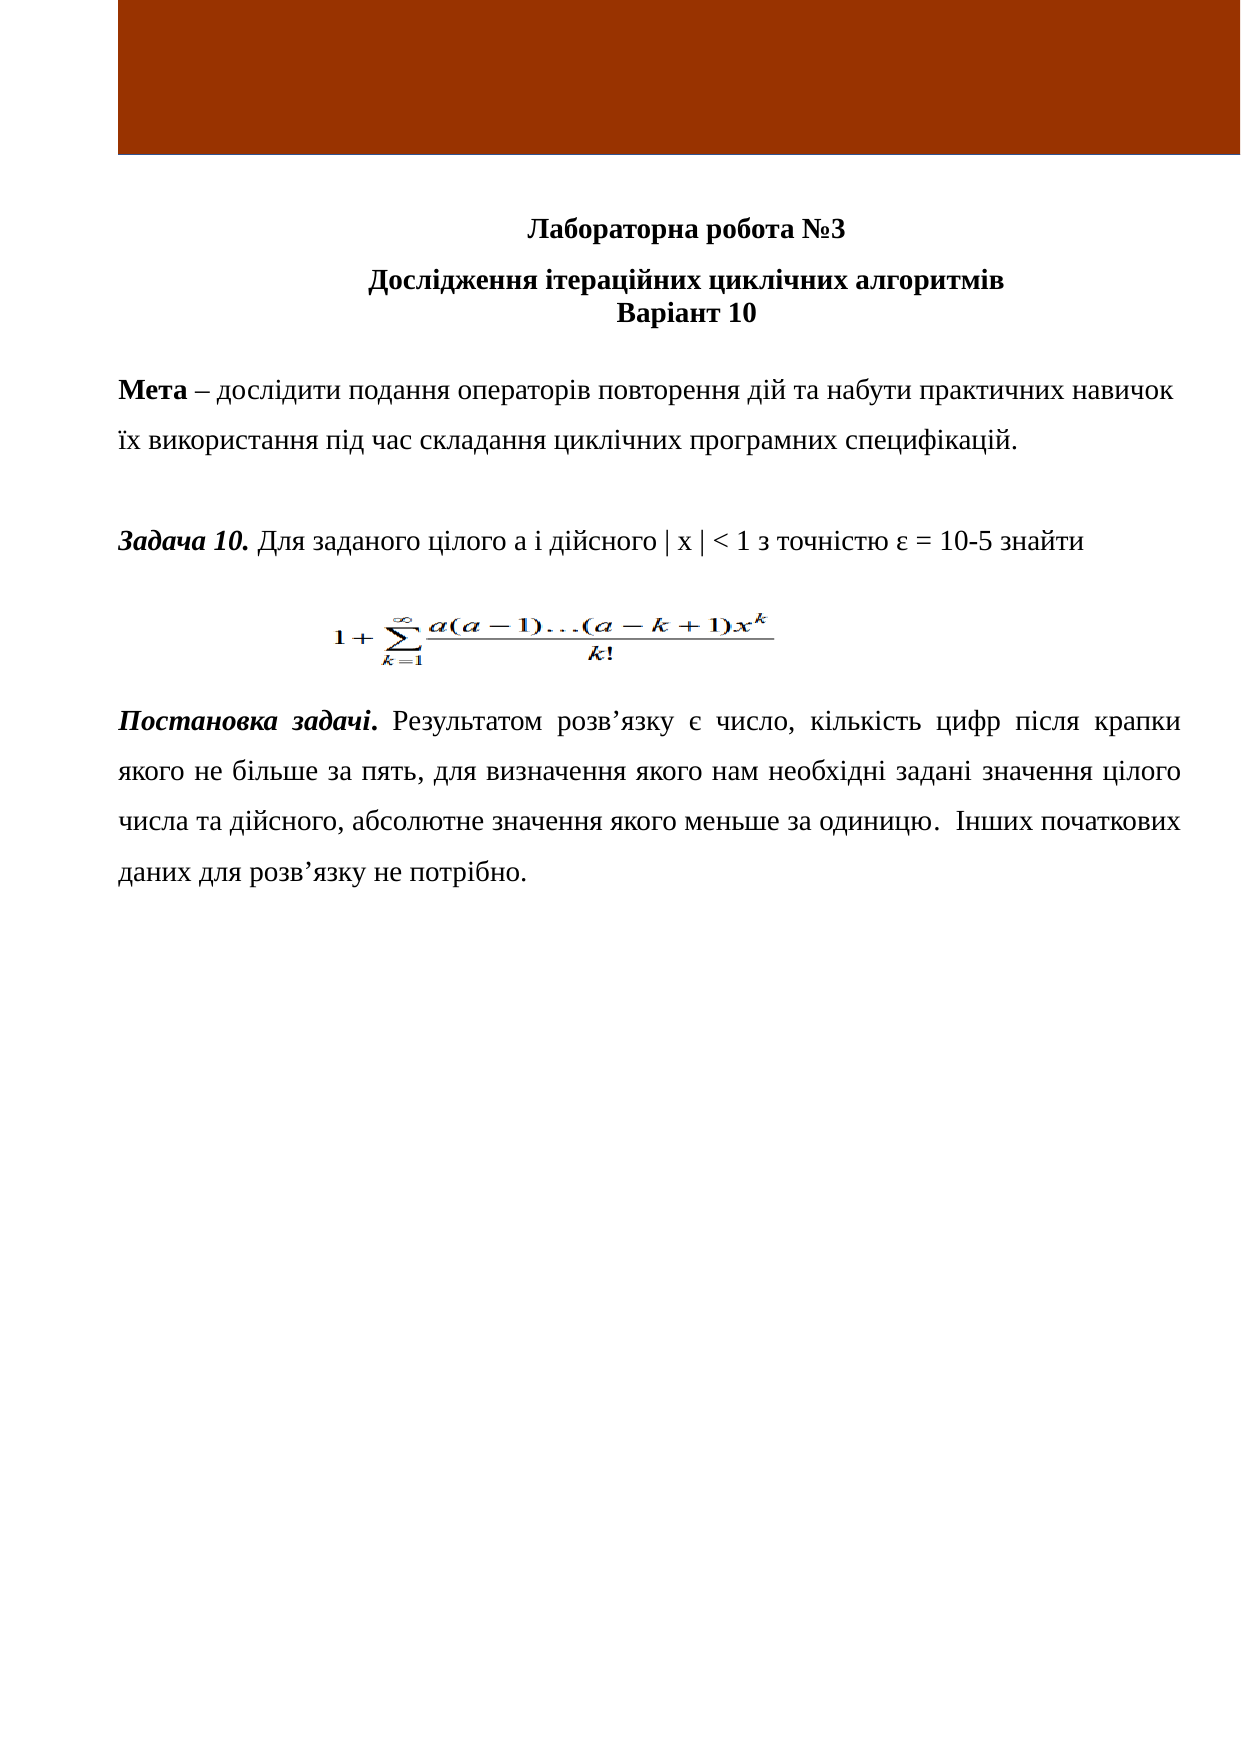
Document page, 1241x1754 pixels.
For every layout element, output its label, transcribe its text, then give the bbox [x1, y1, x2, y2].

text Лабораторна робота №3 [118, 212, 1181, 245]
picture [447, 603, 674, 678]
list Постановка задачі. Результатом розв’язку є число, кількість цифр після крапки якого не більше за пять, для визначення якого нам необхідні задані значення цілого числа та дійсного, абсолютне значення якого меньше за одиницю. Інших початкових даних для розв’язку не потрібно. [118, 703, 1181, 887]
text Задача 10. Для заданого цілого а і дійсного | х | < 1 з точністю ε = 10-5 знайти [118, 523, 1181, 557]
text Дослідження ітераційних циклічних алгоритмів [118, 262, 1181, 295]
text Мета – дослідити подання операторів повторення дій та набути практичних навичок їх використання під час складання циклічних програмних специфікацій. [118, 372, 1181, 456]
text Варіант 10 [118, 295, 1181, 329]
